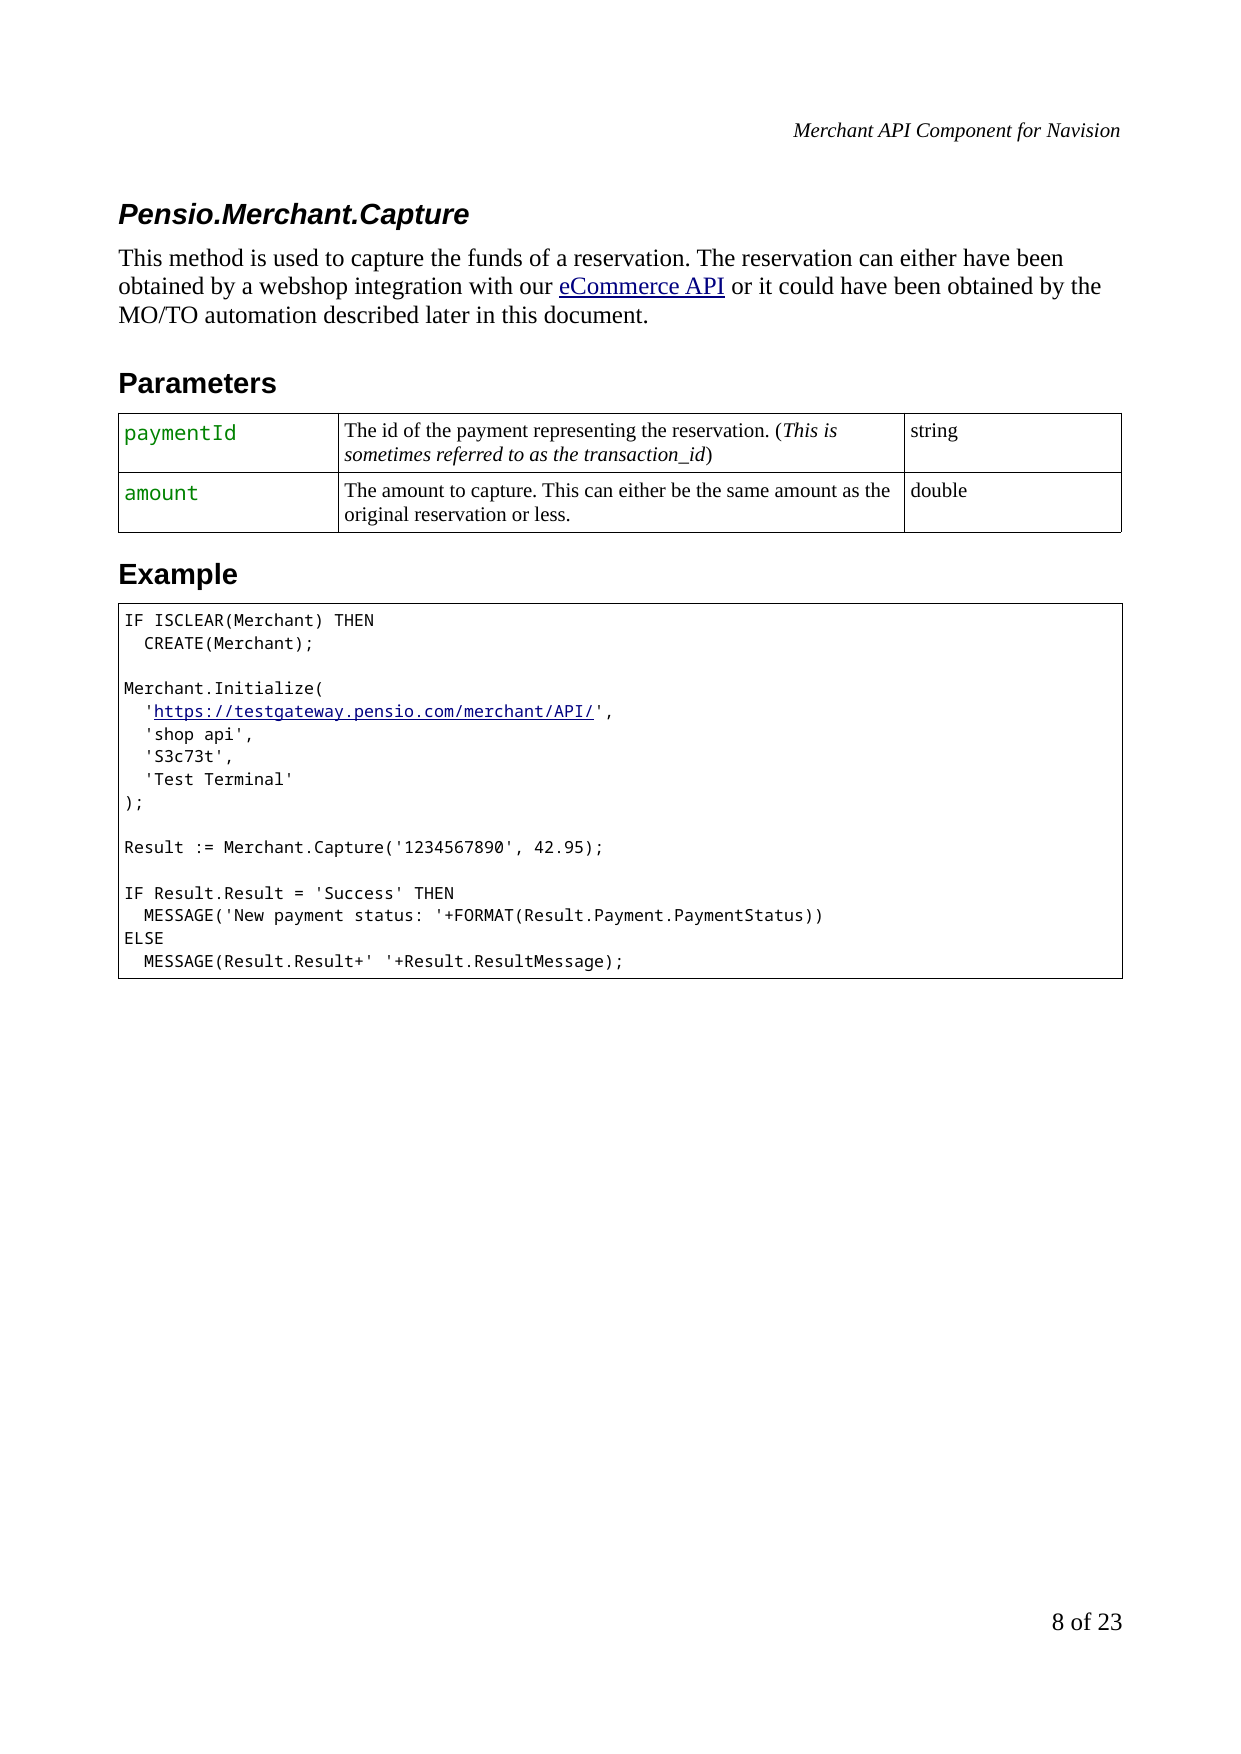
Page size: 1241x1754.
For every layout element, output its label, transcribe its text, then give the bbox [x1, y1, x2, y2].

table_cell double [905, 473, 1121, 532]
subtitle Parameters [118, 366, 1122, 400]
table_header IF ISCLEAR(Merchant) THEN CREATE(Merchant); Merchant.Initialize( 'https://testgateway.pensio.com/merchant/API/', 'shop api', 'S3c73t', 'Test Terminal' ); Result := Merchant.Capture('1234567890', 42.95); IF Result.Result = 'Success' THEN MESSAGE('New payment status: '+FORMAT(Result.Payment.PaymentStatus)) ELSE MESSAGE(Result.Result+' '+Result.ResultMessage); [119, 604, 1122, 978]
table_cell The amount to capture. This can either be the same amount as the original reservation or less. [339, 473, 904, 532]
subtitle Example [118, 557, 1122, 591]
table_header string [905, 414, 1121, 472]
subtitle Pensio.Merchant.Capture [118, 197, 1122, 230]
text This method is used to capture the funds of a reservation. The reservation can either have been obtained by a webshop integration with our eCommerce API or it could have been obtained by the MO/TO automation described later in this document. [118, 243, 1122, 329]
table_header The id of the payment representing the reservation. (This is sometimes referred to as the transaction_id) [339, 414, 904, 472]
table_cell amount [119, 473, 338, 532]
table_header paymentId [119, 414, 338, 472]
